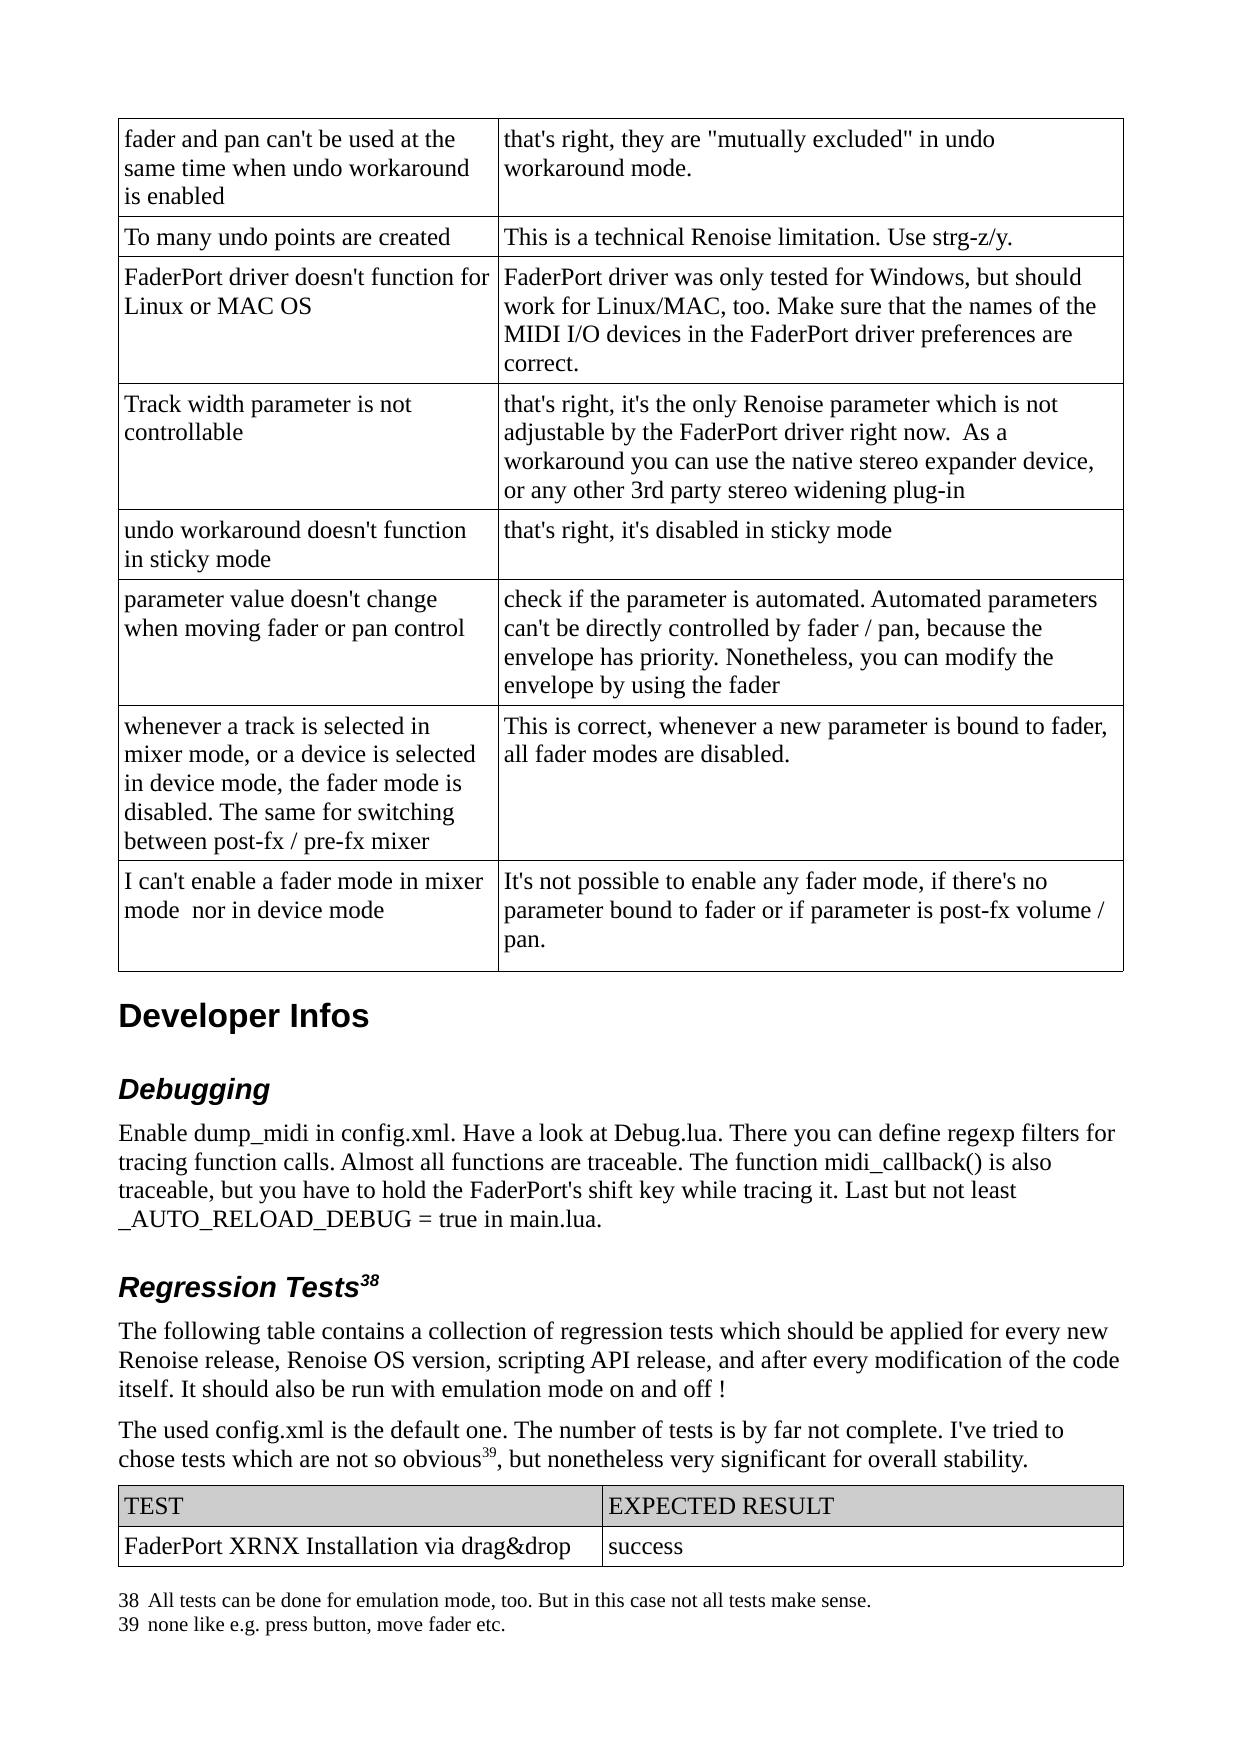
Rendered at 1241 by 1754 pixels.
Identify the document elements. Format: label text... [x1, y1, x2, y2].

subtitle Developer Infos [118, 996, 1122, 1034]
table_header TEST [119, 1486, 602, 1526]
table_cell parameter value doesn't change when moving fader or pan control [119, 580, 498, 705]
text Enable dump_midi in config.xml. Have a look at Debug.lua. There you can define regexp filters for tracing function calls. Almost all functions are traceable. The function midi_callback() is also traceable, but you have to hold the FaderPort's shift key while tracing it. Last but not least _AUTO_RELOAD_DEBUG = true in main.lua. [118, 1118, 1122, 1233]
table_cell that's right, it's disabled in sticky mode [499, 510, 1123, 578]
table_cell whenever a track is selected in mixer mode, or a device is selected in device mode, the fader mode is disabled. The same for switching between post-fx / pre-fx mixer [119, 706, 498, 860]
subtitle Debugging [118, 1072, 1122, 1105]
table_cell This is a technical Renoise limitation. Use strg-z/y. [499, 217, 1123, 256]
table_cell that's right, it's the only Renoise parameter which is not adjustable by the FaderPort driver right now. As a workaround you can use the native stereo expander device, or any other 3rd party stereo widening plug-in [499, 384, 1123, 509]
table_cell FaderPort driver doesn't function for Linux or MAC OS [119, 257, 498, 383]
table_cell success [603, 1527, 1123, 1566]
table_cell Track width parameter is not controllable [119, 384, 498, 509]
table_header EXPECTED RESULT [603, 1486, 1123, 1526]
table_cell fader and pan can't be used at the same time when undo workaround is enabled [119, 119, 498, 216]
table_cell To many undo points are created [119, 217, 498, 256]
table_cell It's not possible to enable any fader mode, if there's no parameter bound to fader or if parameter is post-fx volume / pan. [499, 861, 1123, 971]
text The following table contains a collection of regression tests which should be applied for every new Renoise release, Renoise OS version, scripting API release, and after every modification of the code itself. It should also be run with emulation mode on and off ! [118, 1316, 1122, 1403]
table_cell undo workaround doesn't function in sticky mode [119, 510, 498, 578]
text none like e.g. press button, move fader etc. [118, 1612, 1122, 1636]
subtitle Regression Tests [118, 1270, 1122, 1304]
table_cell I can't enable a fader mode in mixer mode nor in device mode [119, 861, 498, 971]
table_cell that's right, they are "mutually excluded" in undo workaround mode. [499, 119, 1123, 216]
text The used config.xml is the default one. The number of tests is by far not complete. I've tried to chose tests which are not so obvious, but nonetheless very significant for overall stability. [118, 1415, 1122, 1473]
table_cell check if the parameter is automated. Automated parameters can't be directly controlled by fader / pan, because the envelope has priority. Nonetheless, you can modify the envelope by using the fader [499, 580, 1123, 705]
table_cell This is correct, whenever a new parameter is bound to fader, all fader modes are disabled. [499, 706, 1123, 860]
text All tests can be done for emulation mode, too. But in this case not all tests make sense. [118, 1588, 1122, 1612]
table_cell FaderPort XRNX Installation via drag&drop [119, 1527, 602, 1566]
table_cell FaderPort driver was only tested for Windows, but should work for Linux/MAC, too. Make sure that the names of the MIDI I/O devices in the FaderPort driver preferences are correct. [499, 257, 1123, 383]
